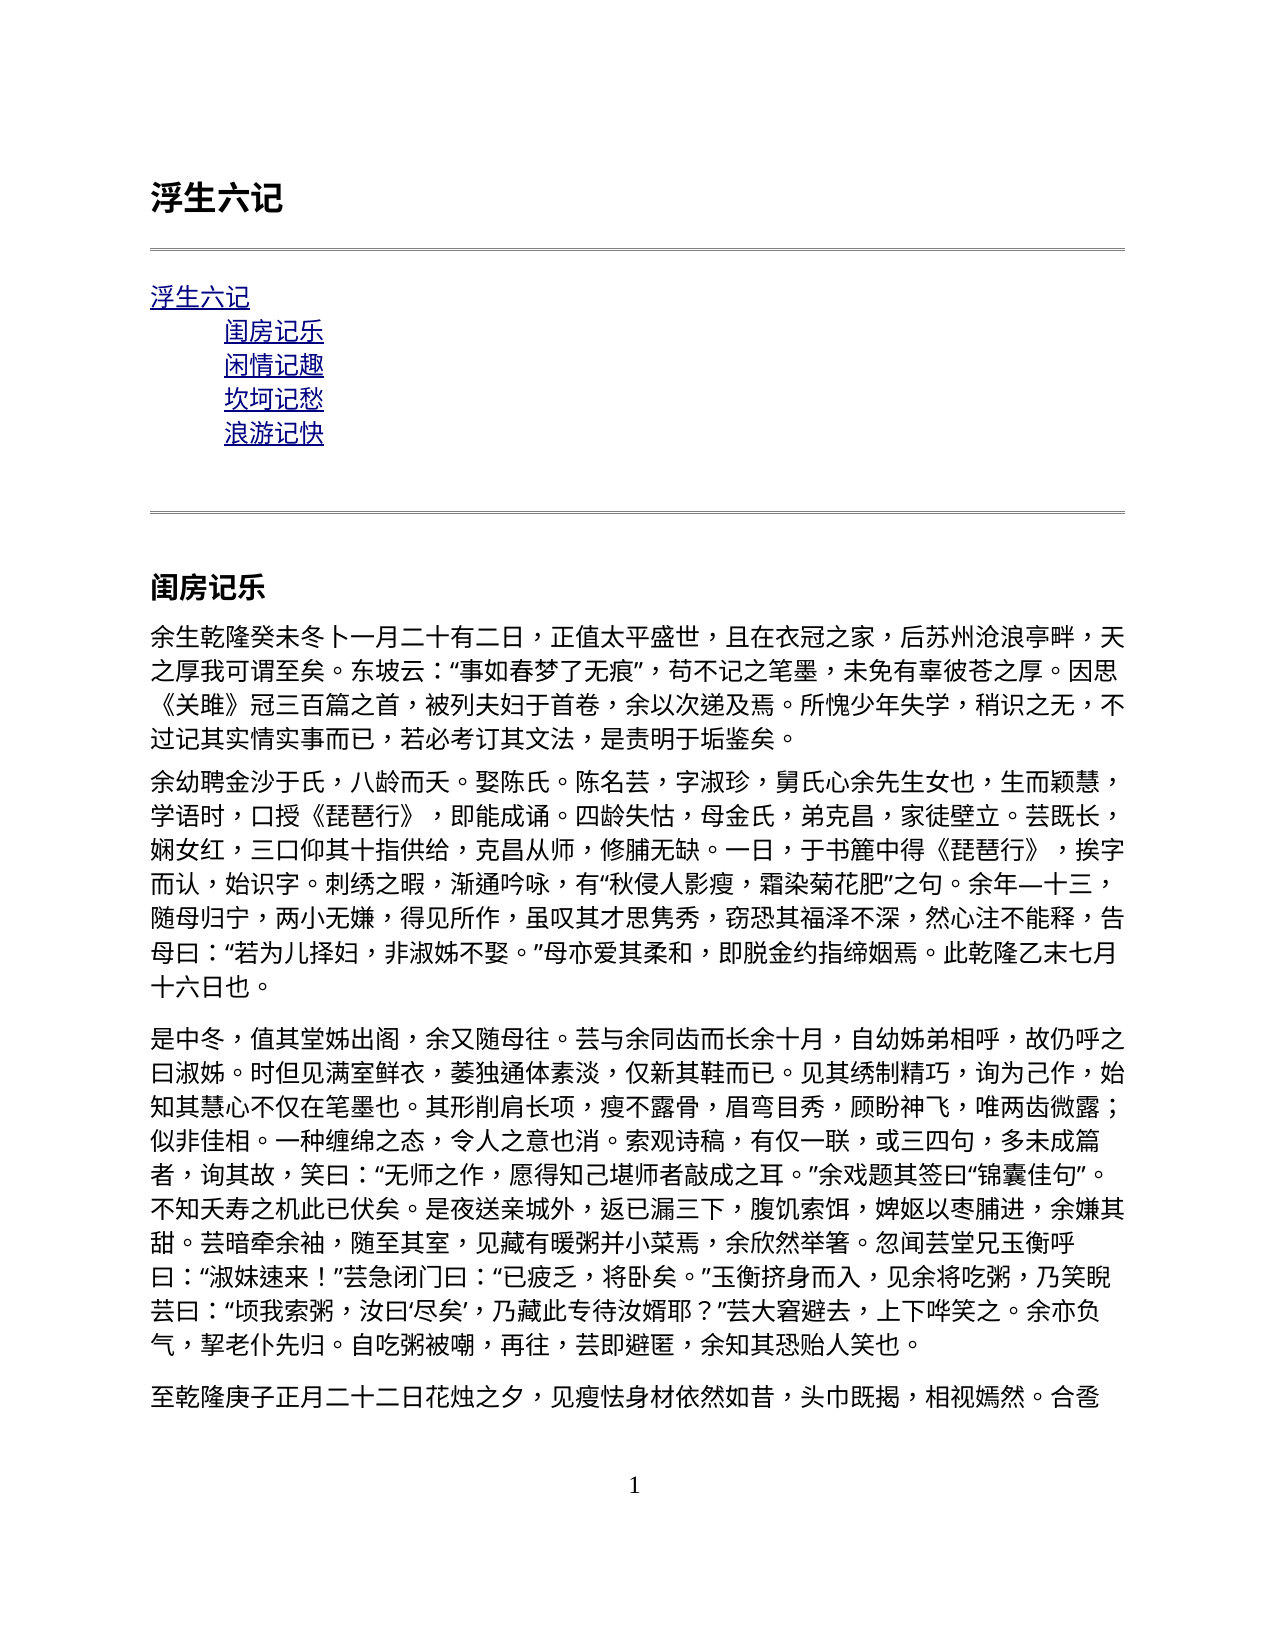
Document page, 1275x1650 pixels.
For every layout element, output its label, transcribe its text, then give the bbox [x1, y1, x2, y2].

text 余幼聘金沙于氏，八龄而夭。娶陈氏。陈名芸，字淑珍，舅氏心余先生女也，生而颖慧，学语时，口授《琵琶行》，即能成诵。四龄失怙，母金氏，弟克昌，家徒壁立。芸既长，娴女红，三口仰其十指供给，克昌从师，修脯无缺。一日，于书簏中得《琵琶行》，挨字而认，始识字。刺绣之暇，渐通吟咏，有“秋侵人影瘦，霜染菊花肥”之句。余年—十三，随母归宁，两小无嫌，得见所作，虽叹其才思隽秀，窃恐其福泽不深，然心注不能释，告母曰：“若为儿择妇，非淑姊不娶。”母亦爱其柔和，即脱金约指缔姻焉。此乾隆乙末七月十六日也。 [150, 765, 1125, 1003]
text 浮生六记 闺房记乐 闲情记趣 坎坷记愁 浪游记快 [150, 279, 1125, 450]
text 是中冬，值其堂姊出阁，余又随母往。芸与余同齿而长余十月，自幼姊弟相呼，故仍呼之曰淑姊。时但见满室鲜衣，萎独通体素淡，仅新其鞋而已。见其绣制精巧，询为己作，始知其慧心不仅在笔墨也。其形削肩长项，瘦不露骨，眉弯目秀，顾盼神飞，唯两齿微露；似非佳相。一种缠绵之态，令人之意也消。索观诗稿，有仅一联，或三四句，多未成篇者，询其故，笑曰：“无师之作，愿得知己堪师者敲成之耳。”余戏题其签曰“锦囊佳句”。不知夭寿之机此已伏矣。是夜送亲城外，返已漏三下，腹饥索饵，婢妪以枣脯进，余嫌其甜。芸暗牵余袖，随至其室，见藏有暖粥并小菜焉，余欣然举箸。忽闻芸堂兄玉衡呼曰：“淑妹速来！”芸急闭门曰：“已疲乏，将卧矣。”玉衡挤身而入，见余将吃粥，乃笑睨芸曰：“顷我索粥，汝曰‘尽矣’，乃藏此专待汝婿耶？”芸大窘避去，上下哗笑之。余亦负气，挈老仆先归。自吃粥被嘲，再往，芸即避匿，余知其恐贻人笑也。 [150, 1021, 1125, 1362]
subtitle 浮生六记 [150, 175, 1125, 221]
text 至乾隆庚子正月二十二日花烛之夕，见瘦怯身材依然如昔，头巾既揭，相视嫣然。合卺 [150, 1380, 1125, 1414]
text 余生乾隆癸未冬卜一月二十有二日，正值太平盛世，且在衣冠之家，后苏州沧浪亭畔，天之厚我可谓至矣。东坡云：“事如春梦了无痕”，苟不记之笔墨，未免有辜彼苍之厚。因思《关雎》冠三百篇之首，被列夫妇于首卷，余以次递及焉。所愧少年失学，稍识之无，不过记其实情实事而已，若必考订其文法，是责明于垢鉴矣。 [150, 620, 1125, 756]
subtitle 闺房记乐 [150, 567, 1125, 607]
